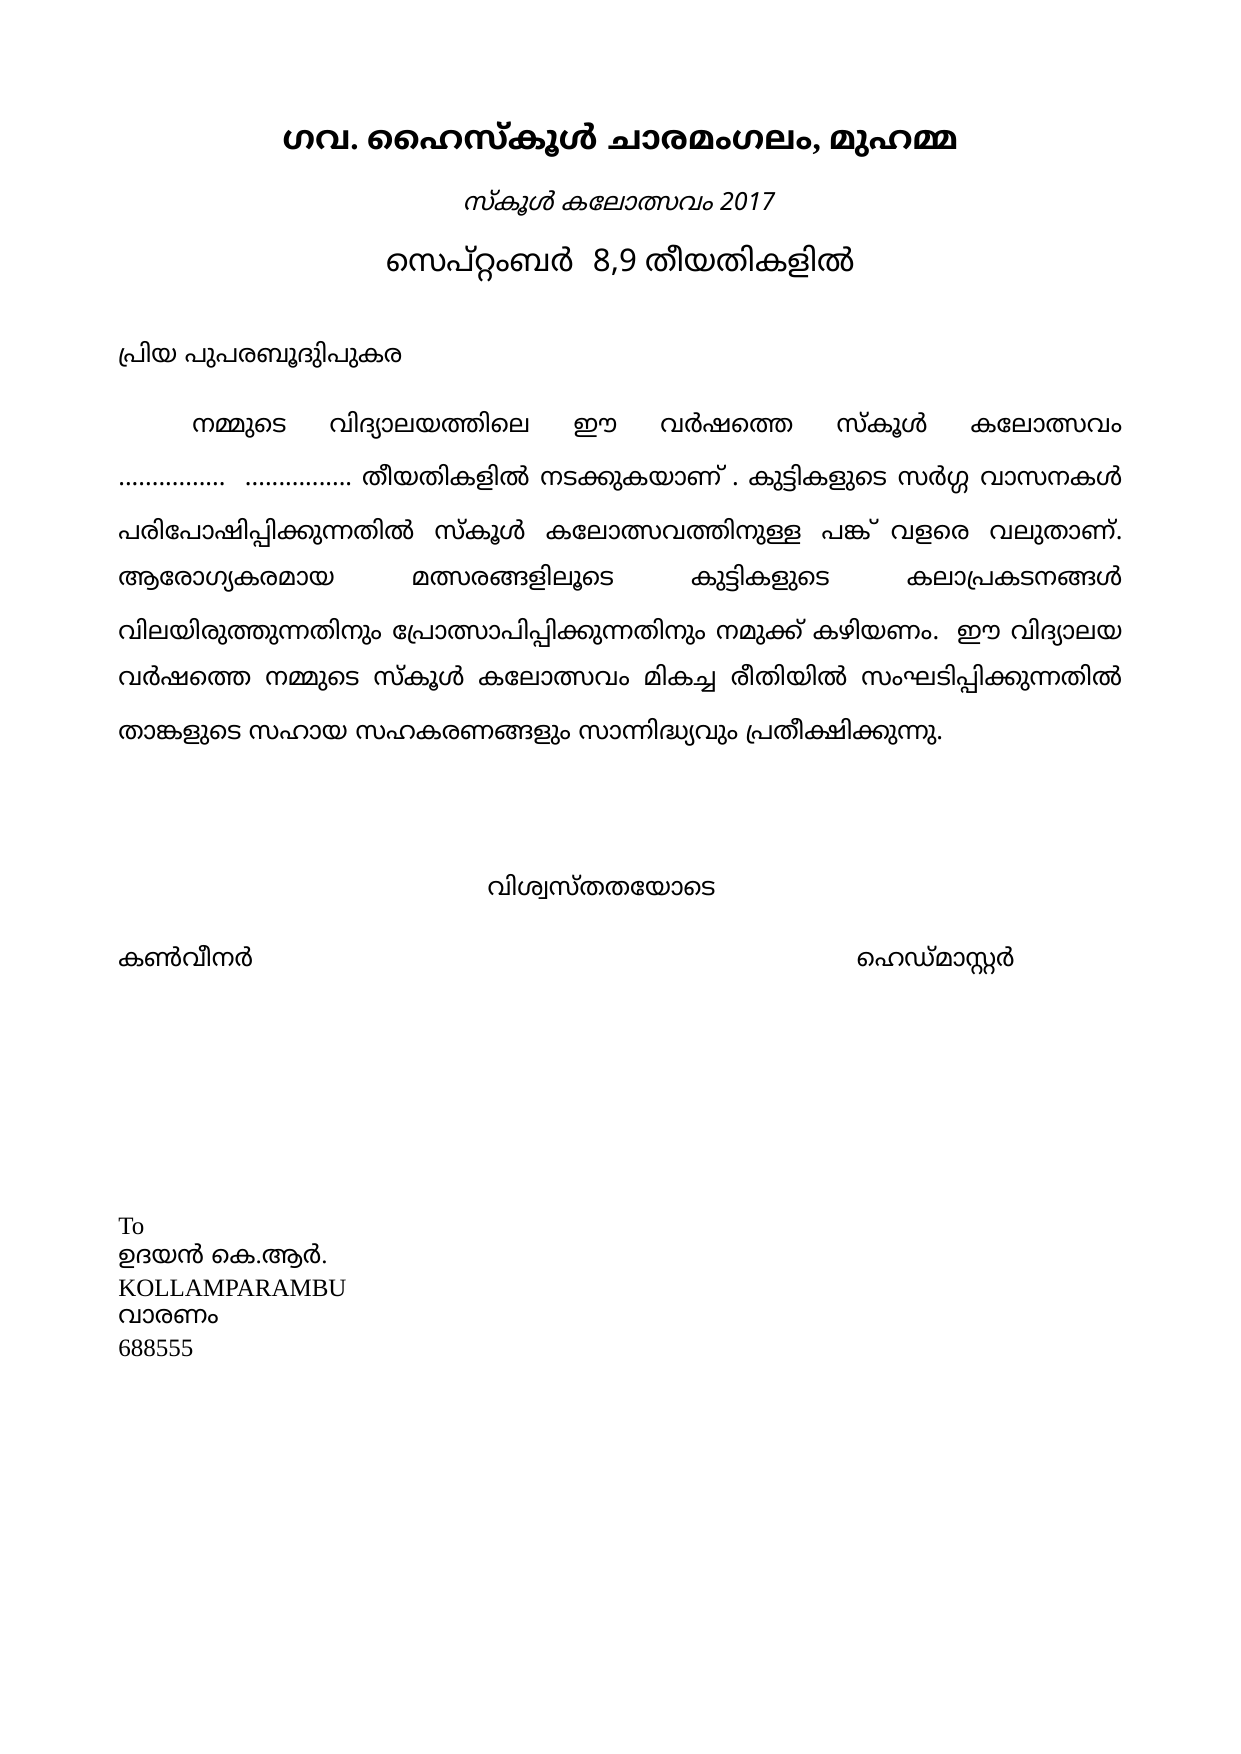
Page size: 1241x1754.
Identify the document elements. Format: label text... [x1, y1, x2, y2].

text 688555 [118, 1333, 1122, 1361]
text പ്രിയ പുപരബൂദുിപുകര [118, 341, 1122, 372]
text കണ്‍വീനര്‍ ഹെഡ്‌മാസ്റ്റര്‍ [118, 939, 1122, 976]
text ഗവ. ഹൈസ്കൂള്‍ ചാരമംഗലം, മുഹമ്മ [118, 118, 1122, 162]
text ‌‌ [118, 801, 1122, 835]
text നമ്മുടെ വിദ്യാലയത്തിലെ ഈ വര്‍ഷത്തെ സ്കൂള്‍ കലോത്സവം ................ ................ തീയതികളില്‍ നടക്കുകയാണ് . കുട്ടികളുടെ സര്‍ഗ്ഗ വാസനകള്‍ പരിപോഷിപ്പിക്കുന്നതില്‍ സ്കൂള്‍ കലോത്സവത്തിനുള്ള പങ്ക് വളരെ വലുതാണ്. ആരോഗ്യകരമായ മത്സരങ്ങളിലൂടെ കുട്ടികളുടെ കലാപ്രകടനങ്ങള്‍ വിലയിരുത്തുന്നതിനും പ്രോത്സാപിപ്പിക്കുന്നതിനും നമുക്ക് കഴിയണം. ഈ വിദ്യാലയ വര്‍ഷത്തെ നമ്മുടെ സ്കൂള്‍ കലോത്സവം മികച്ച രീതിയില്‍ സംഘടിപ്പിക്കുന്നതില്‍ താങ്കളുടെ സഹായ സഹകരണങ്ങളും സാന്നിദ്ധ്യവും പ്രതീക്ഷിക്കുന്നു. [118, 406, 1122, 749]
text KOLLAMPARAMBU [118, 1273, 1122, 1302]
text സ്കൂള്‍ കലോത്സവം 2017 [118, 184, 1122, 220]
text സെപ്റ്റംബര്‍ 8,9 തീയതികളില്‍ [118, 238, 1122, 284]
text ഉദയന്‍ കെ.ആര്‍. [118, 1240, 1122, 1273]
text വിശ്വസ്തതയോടെ [118, 869, 1122, 905]
text വാരണം [118, 1302, 1122, 1333]
text To [118, 1211, 1122, 1240]
